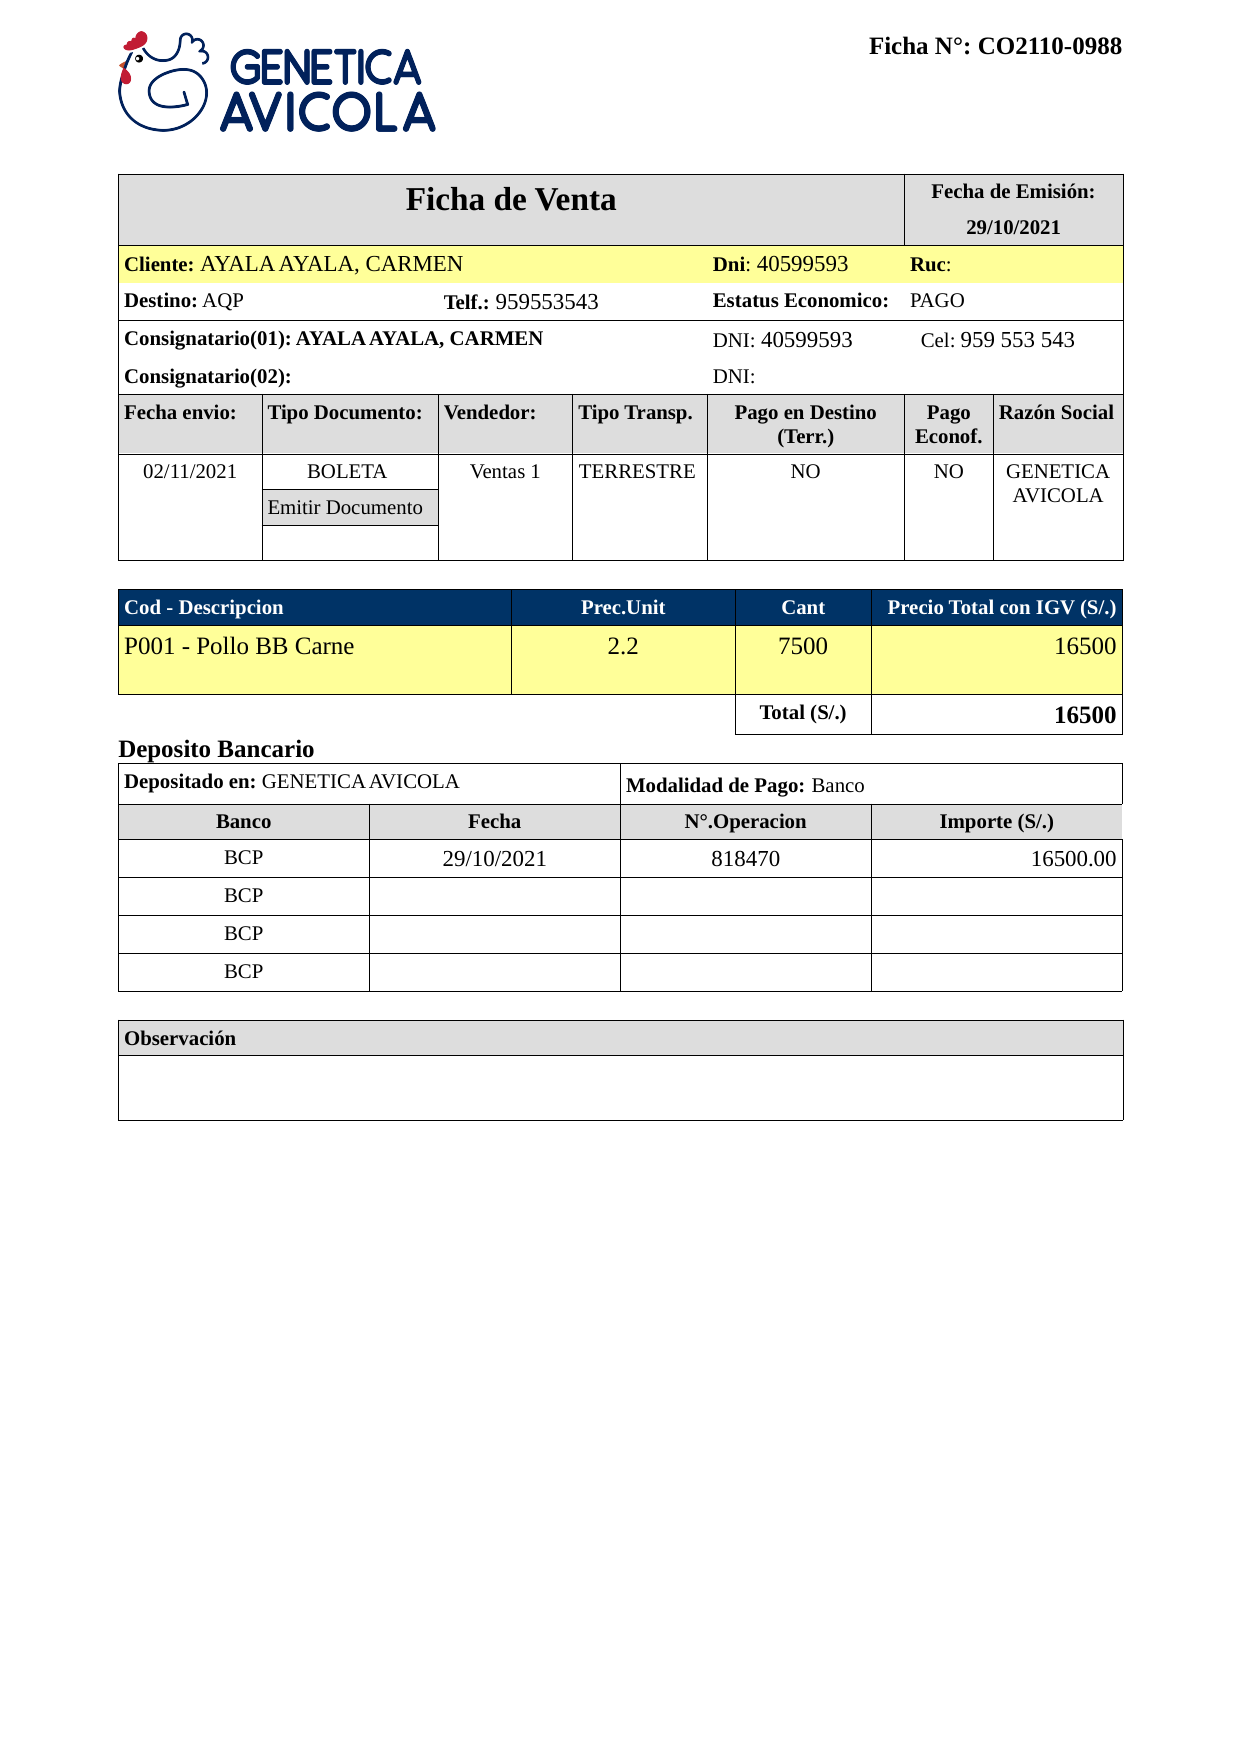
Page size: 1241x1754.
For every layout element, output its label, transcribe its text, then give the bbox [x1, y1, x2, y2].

table_cell Pago Econof. [905, 395, 993, 453]
table_cell 02/11/2021 [119, 455, 262, 560]
picture [118, 31, 436, 132]
table_cell BCP [119, 954, 369, 991]
table_cell [511, 695, 735, 734]
table_cell 16500 [872, 626, 1122, 694]
table_header Observación [119, 1021, 1123, 1055]
table_cell Consignatario(01): AYALA AYALA, CARMEN [119, 321, 707, 358]
table_cell BCP [119, 878, 369, 915]
text Deposito Bancario [118, 734, 1122, 763]
table_header Prec.Unit [512, 590, 735, 625]
table_cell Ruc: [904, 246, 1123, 283]
table_cell 16500 [872, 695, 1122, 734]
table_cell [872, 954, 1122, 991]
table_cell 7500 [736, 626, 871, 694]
table_cell [872, 878, 1122, 915]
table_cell 818470 [621, 840, 871, 877]
table_cell 29/10/2021 [905, 209, 1123, 245]
table_cell [370, 878, 620, 915]
table_cell Pago en Destino (Terr.) [708, 395, 904, 453]
table_cell Consignatario(02): [119, 358, 707, 394]
table_cell [872, 916, 1122, 953]
table_cell [621, 916, 871, 953]
table_header Modalidad de Pago: Banco [621, 764, 1122, 803]
table_cell Fecha [370, 805, 620, 839]
table_cell DNI: 40599593 [707, 321, 915, 358]
table_cell Cel: 959 553 543 [915, 321, 1123, 358]
table_cell PAGO [904, 283, 1123, 320]
table_cell BOLETA [263, 455, 438, 489]
table_cell Cliente: AYALA AYALA, CARMEN [119, 246, 707, 283]
table_cell Tipo Transp. [573, 395, 707, 453]
table_cell GENETICA AVICOLA [994, 455, 1123, 560]
table_cell TERRESTRE [573, 455, 707, 560]
table_cell [370, 954, 620, 991]
table_cell NO [708, 455, 904, 560]
table_cell Destino: AQP [119, 283, 438, 320]
table_cell [118, 695, 511, 734]
table_cell DNI: [707, 358, 1123, 394]
table_cell Fecha envio: [119, 395, 262, 453]
table_cell Emitir Documento [263, 490, 438, 525]
table_cell 16500.00 [872, 840, 1122, 877]
table_cell Razón Social [994, 395, 1123, 453]
table_cell Importe (S/.) [872, 805, 1122, 839]
table_cell P001 - Pollo BB Carne [119, 626, 511, 694]
table_cell BCP [119, 916, 369, 953]
table_header Cod - Descripcion [119, 590, 511, 625]
table_cell Ventas 1 [439, 455, 572, 560]
table_cell NO [905, 455, 993, 560]
table_cell 29/10/2021 [370, 840, 620, 877]
table_header Cant [736, 590, 871, 625]
table_cell Banco [119, 805, 369, 839]
table_cell Dni: 40599593 [707, 246, 904, 283]
table_header Ficha de Venta [119, 175, 904, 245]
table_cell Telf.: 959553543 [438, 283, 707, 320]
table_cell [621, 954, 871, 991]
table_cell [263, 526, 438, 560]
table_cell [370, 916, 620, 953]
table_cell [119, 1056, 1123, 1119]
table_cell [621, 878, 871, 915]
table_header Depositado en: GENETICA AVICOLA [119, 764, 620, 803]
table_cell BCP [119, 840, 369, 877]
table_cell N°.Operacion [621, 805, 871, 839]
table_header Fecha de Emisión: [905, 175, 1123, 209]
table_cell Estatus Economico: [707, 283, 904, 320]
table_header Precio Total con IGV (S/.) [872, 590, 1122, 625]
table_cell Total (S/.) [736, 695, 871, 734]
table_cell Tipo Documento: [263, 395, 438, 453]
table_cell Vendedor: [439, 395, 572, 453]
table_cell 2.2 [512, 626, 735, 694]
